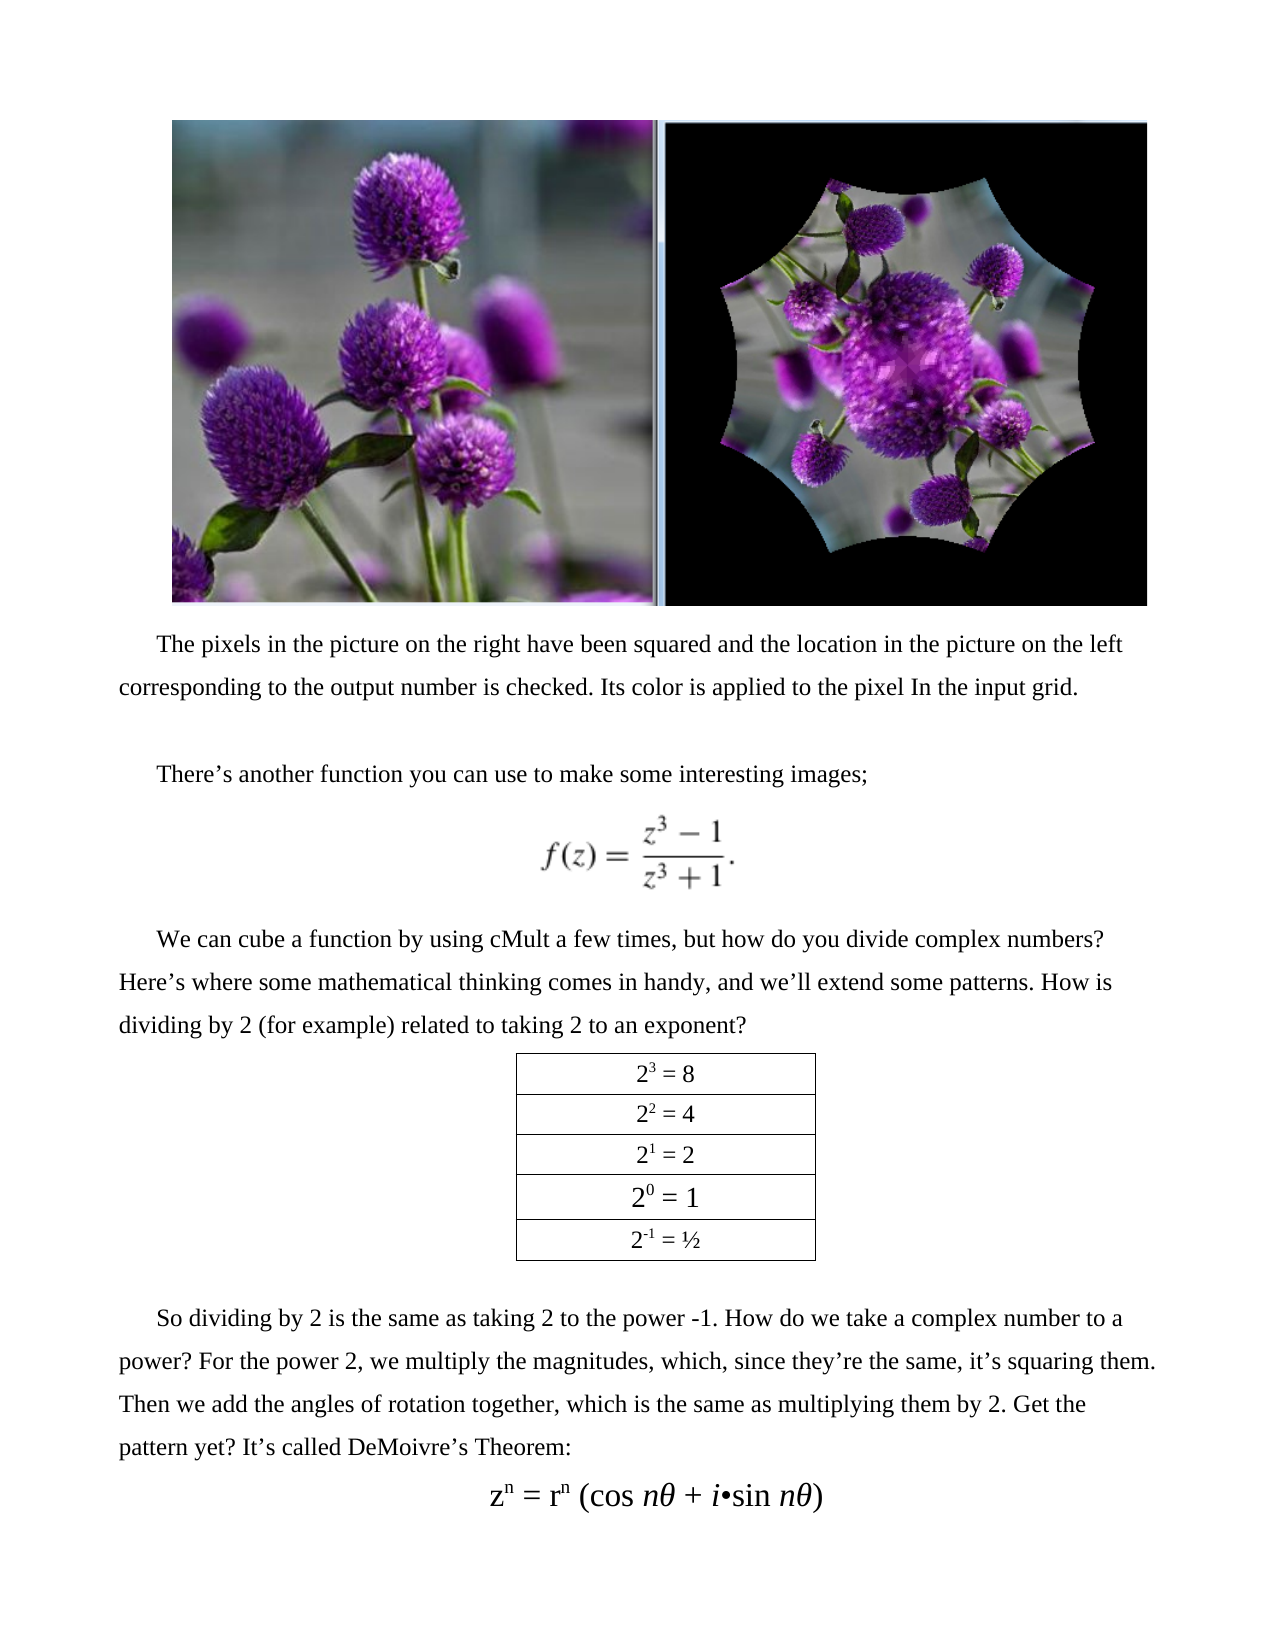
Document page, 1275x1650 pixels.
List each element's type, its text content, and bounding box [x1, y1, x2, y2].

picture [522, 801, 753, 910]
table_cell 2-1 = ½ [517, 1220, 815, 1260]
text We can cube a function by using cMult a few times, but how do you divide complex numbers? Here’s where some mathematical thinking comes in handy, and we’ll extend some patterns. How is dividing by 2 (for example) related to taking 2 to an exponent? [118, 802, 1156, 1039]
table_header 23 = 8 [517, 1054, 815, 1094]
text The pixels in the picture on the right have been squared and the location in the picture on the left corresponding to the output number is checked. Its color is applied to the pixel In the input grid. [118, 629, 1156, 701]
table_cell 22 = 4 [517, 1095, 815, 1134]
table_cell 21 = 2 [517, 1135, 815, 1174]
text There’s another function you can use to make some interesting images; [118, 759, 1156, 787]
picture [172, 120, 1148, 606]
text So dividing by 2 is the same as taking 2 to the power -1. How do we take a complex number to a power? For the power 2, we multiply the magnitudes, which, since they’re the same, it’s squaring them. Then we add the angles of rotation together, which is the same as multiplying them by 2. Get the pattern yet? It’s called DeMoivre’s Theorem: [118, 1303, 1156, 1461]
table_cell 20 = 1 [517, 1175, 815, 1219]
text zn = rn (cos nθ + i•sin nθ) [118, 1475, 1156, 1514]
